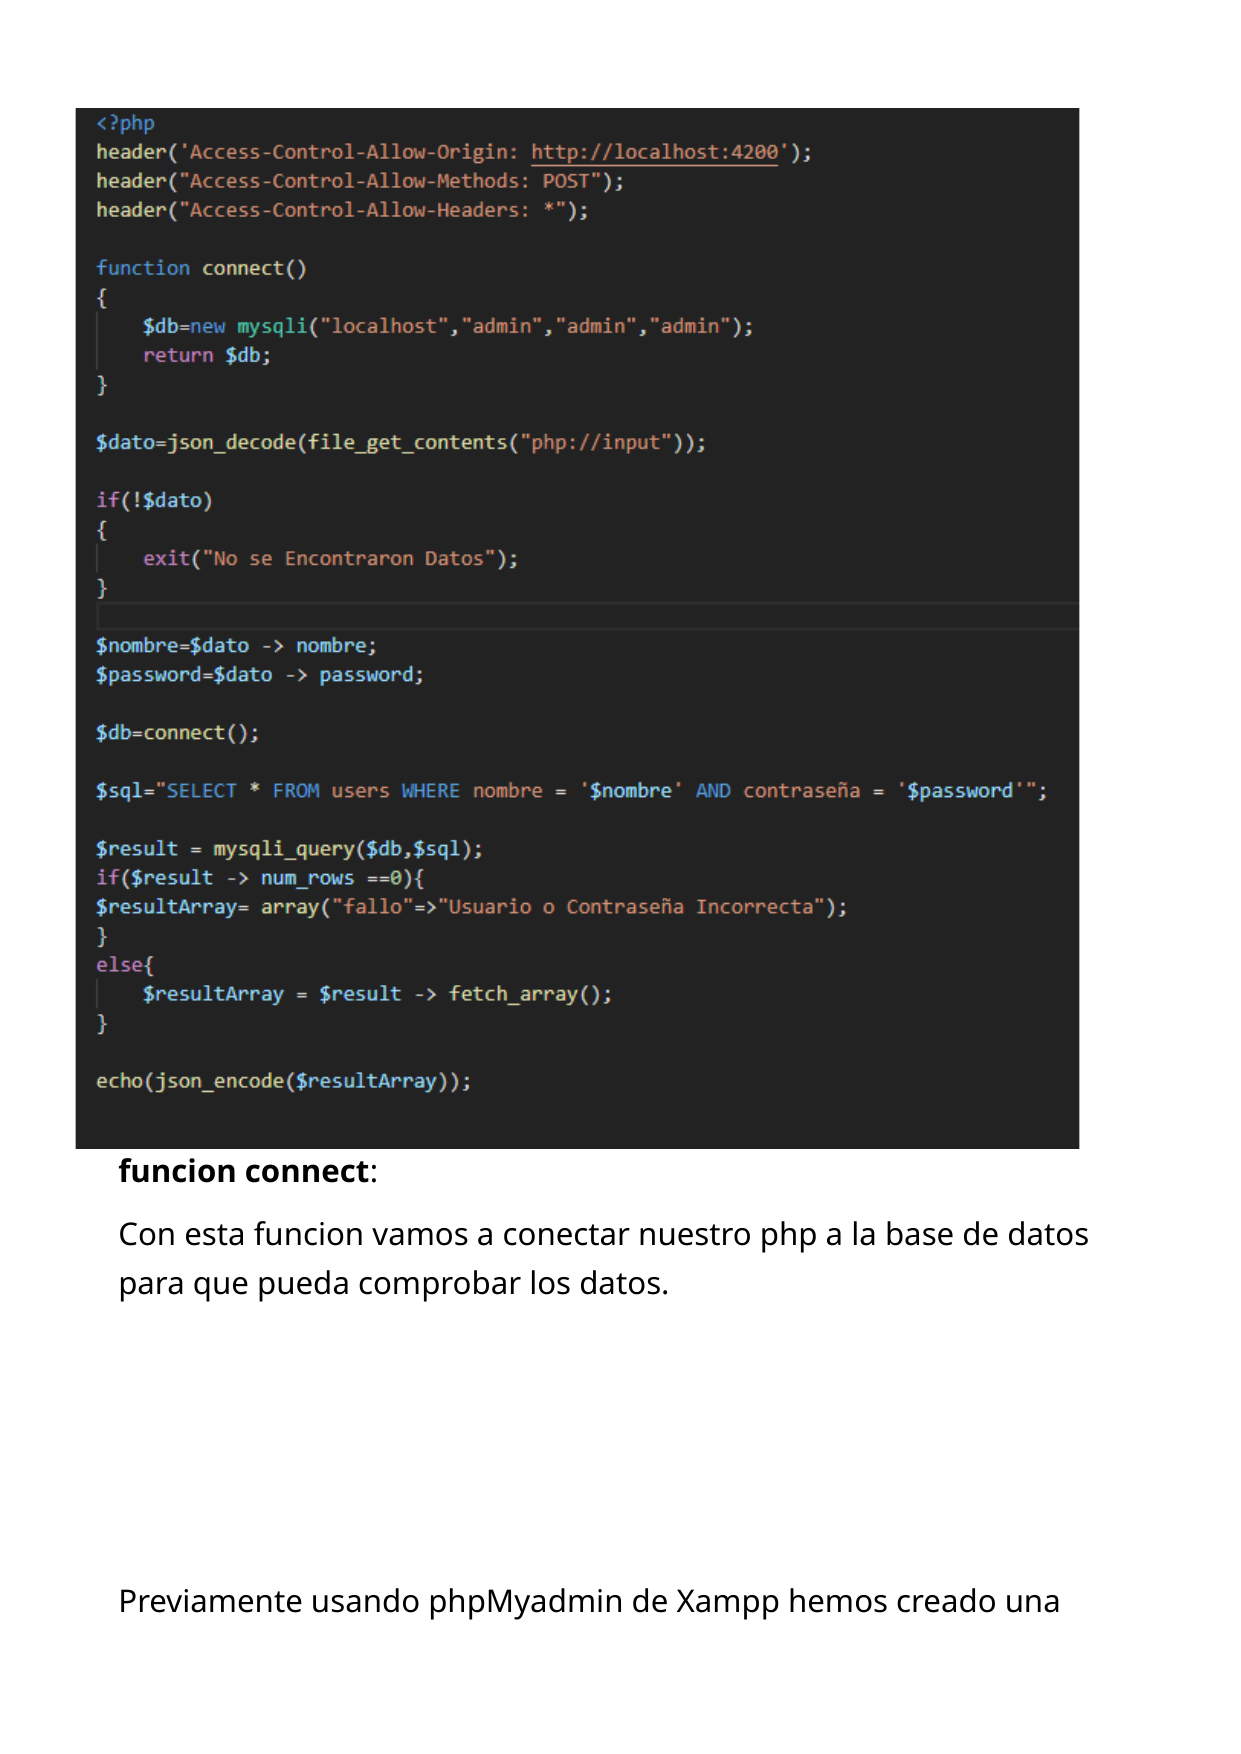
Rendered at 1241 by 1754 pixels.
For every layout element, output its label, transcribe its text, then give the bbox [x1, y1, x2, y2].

text Previamente usando phpMyadmin de Xampp hemos creado una [118, 1579, 1122, 1621]
text funcion connect: [118, 944, 1122, 1191]
text Con esta funcion vamos a conectar nuestro php a la base de datos para que pueda comprobar los datos. [118, 1212, 1122, 1304]
picture [75, 108, 1080, 1149]
